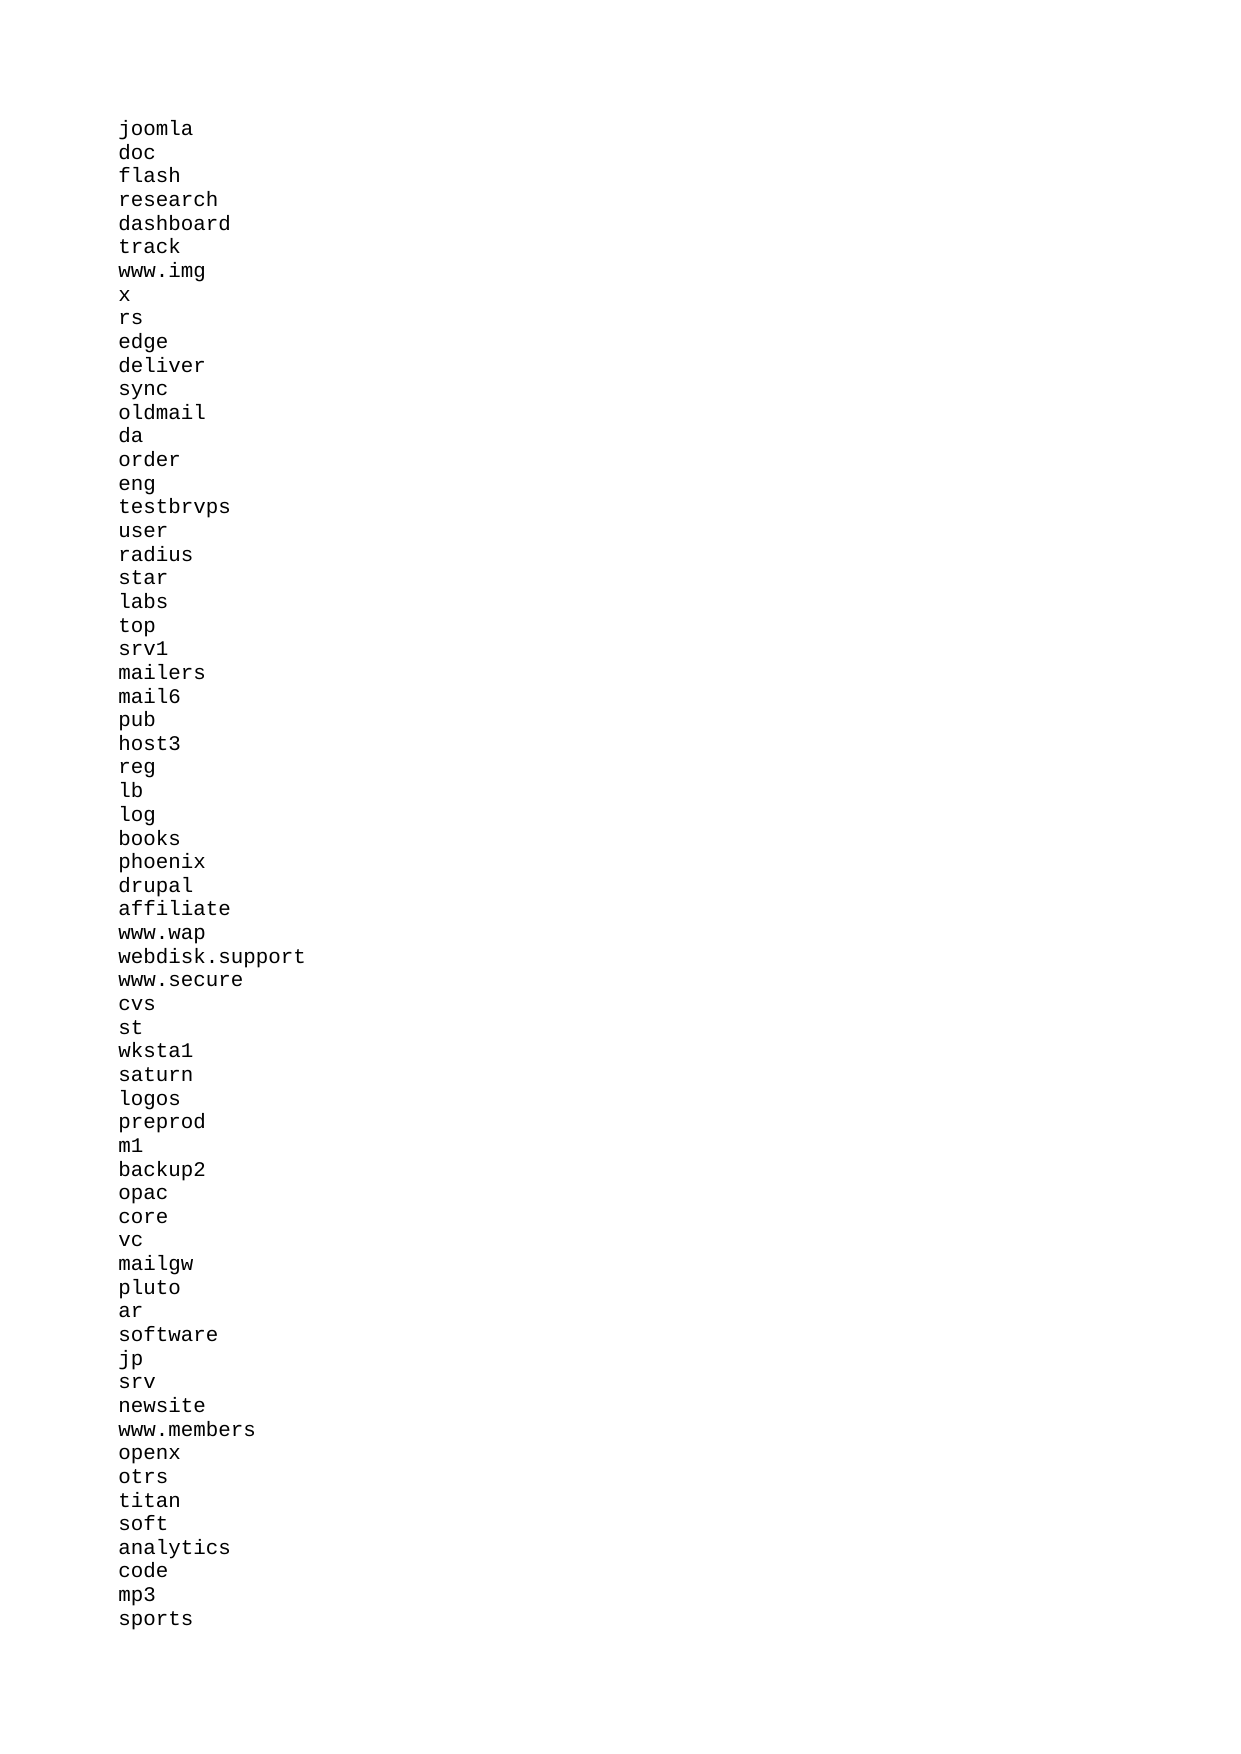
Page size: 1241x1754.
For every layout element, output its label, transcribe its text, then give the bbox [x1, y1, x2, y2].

text titan [118, 1489, 1122, 1513]
text m1 [118, 1135, 1122, 1158]
text affiliate [118, 898, 1122, 922]
text www.members [118, 1419, 1122, 1442]
text cvs [118, 993, 1122, 1017]
text user [118, 520, 1122, 544]
text soft [118, 1513, 1122, 1537]
text mailgw [118, 1253, 1122, 1277]
text phoenix [118, 851, 1122, 875]
text wksta1 [118, 1040, 1122, 1064]
text analytics [118, 1537, 1122, 1561]
text research [118, 189, 1122, 213]
text vc [118, 1229, 1122, 1253]
text jp [118, 1348, 1122, 1371]
text code [118, 1561, 1122, 1584]
text opac [118, 1182, 1122, 1206]
text star [118, 567, 1122, 591]
text mail6 [118, 686, 1122, 709]
text srv1 [118, 638, 1122, 662]
text software [118, 1324, 1122, 1348]
text backup2 [118, 1158, 1122, 1182]
text radius [118, 544, 1122, 567]
text top [118, 615, 1122, 638]
text otrs [118, 1466, 1122, 1489]
text rs [118, 307, 1122, 331]
text newsite [118, 1395, 1122, 1419]
text eng [118, 473, 1122, 496]
text www.secure [118, 969, 1122, 993]
text saturn [118, 1064, 1122, 1088]
text books [118, 827, 1122, 851]
text x [118, 284, 1122, 307]
text labs [118, 591, 1122, 615]
text doc [118, 142, 1122, 165]
text oldmail [118, 402, 1122, 426]
text openx [118, 1442, 1122, 1466]
text srv [118, 1371, 1122, 1395]
text reg [118, 757, 1122, 780]
text logos [118, 1088, 1122, 1111]
text st [118, 1017, 1122, 1040]
text host3 [118, 733, 1122, 757]
text testbrvps [118, 496, 1122, 520]
text joomla [118, 118, 1122, 142]
text sync [118, 378, 1122, 402]
text track [118, 236, 1122, 260]
text flash [118, 165, 1122, 189]
text mp3 [118, 1584, 1122, 1608]
text ar [118, 1300, 1122, 1324]
text pluto [118, 1277, 1122, 1300]
text www.img [118, 260, 1122, 284]
text webdisk.support [118, 946, 1122, 969]
text dashboard [118, 213, 1122, 236]
text pub [118, 709, 1122, 733]
text drupal [118, 875, 1122, 898]
text da [118, 426, 1122, 449]
text core [118, 1206, 1122, 1229]
text deliver [118, 354, 1122, 378]
text order [118, 449, 1122, 473]
text sports [118, 1608, 1122, 1631]
text edge [118, 331, 1122, 354]
text log [118, 804, 1122, 827]
text www.wap [118, 922, 1122, 946]
text lb [118, 780, 1122, 804]
text mailers [118, 662, 1122, 686]
text preprod [118, 1111, 1122, 1135]
